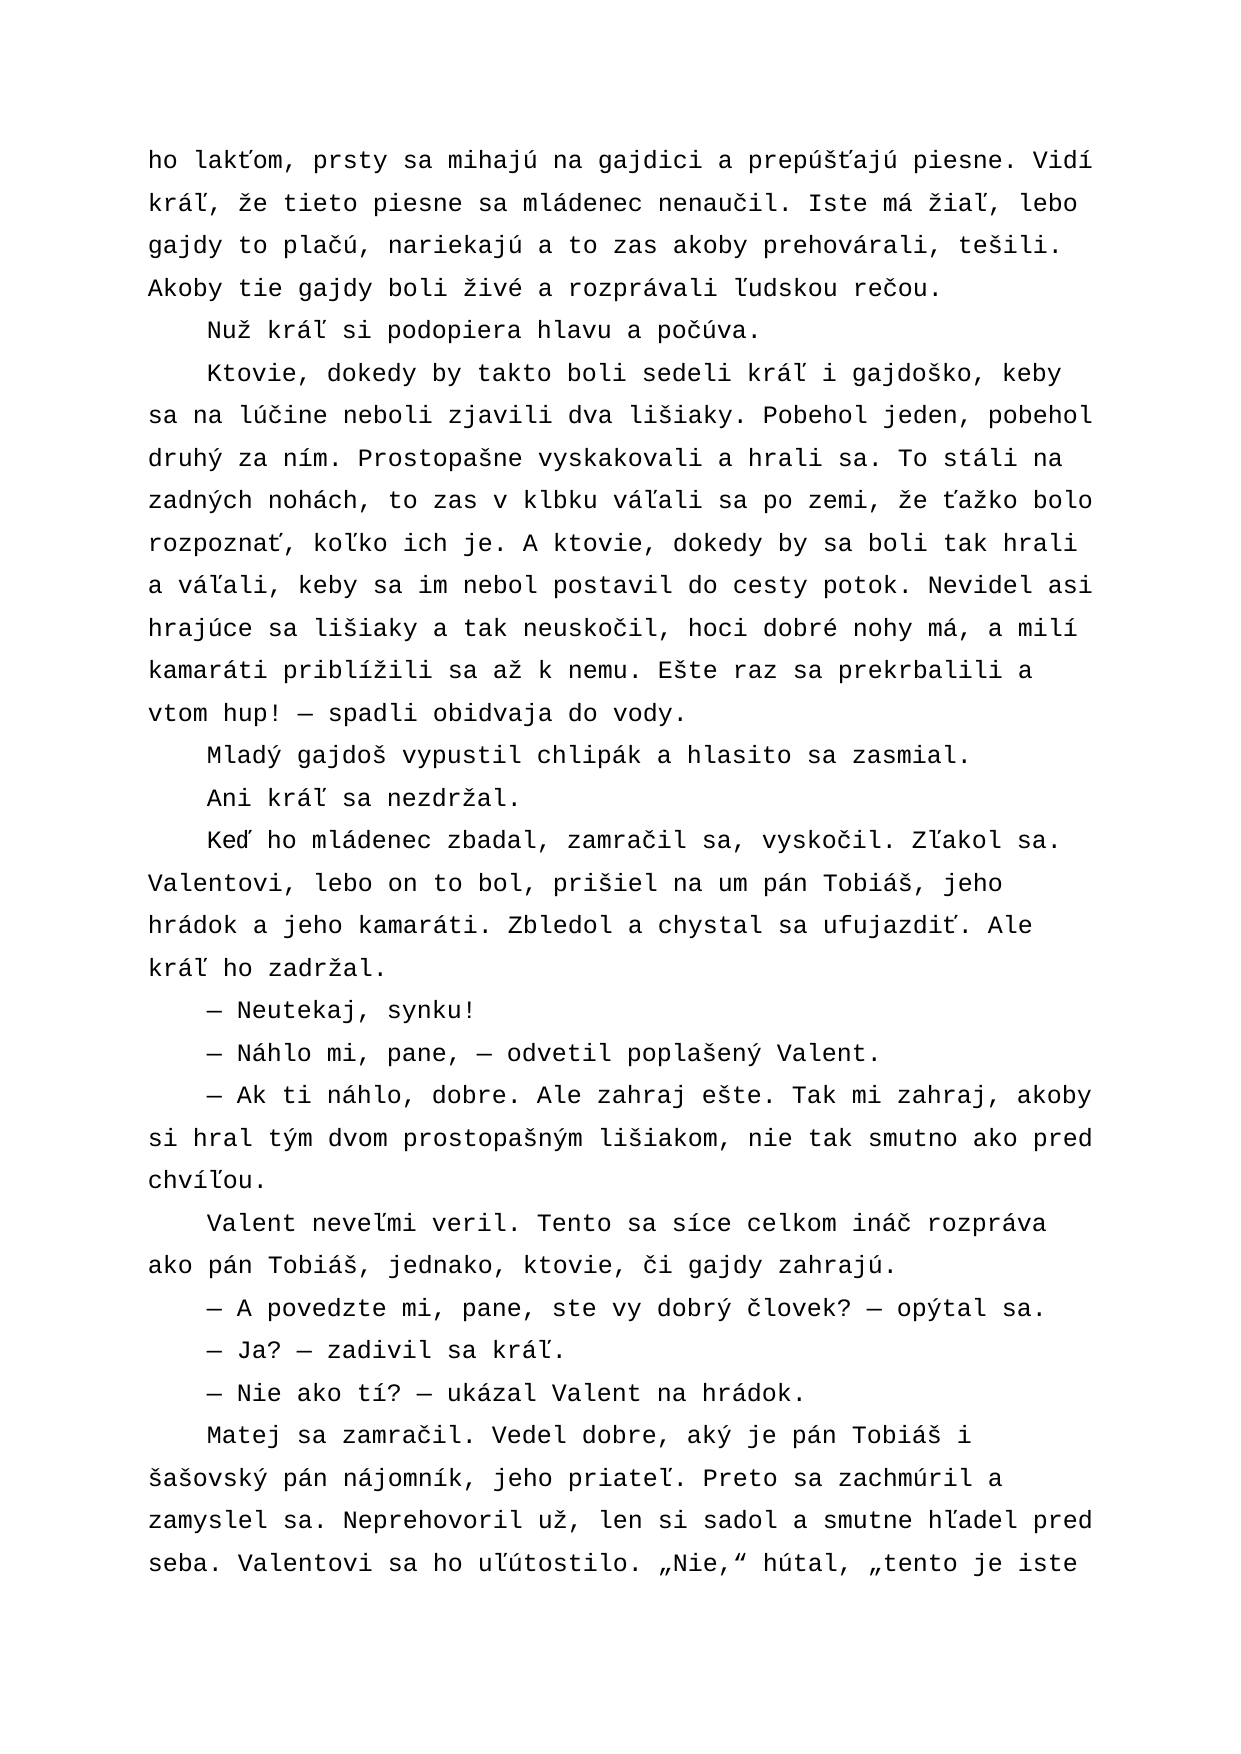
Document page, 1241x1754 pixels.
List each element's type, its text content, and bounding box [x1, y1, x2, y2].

text Mladý gajdoš vypustil chlipák a hlasito sa zasmial. [148, 743, 1093, 771]
text — Náhlo mi, pane, — odvetil poplašený Valent. [148, 1040, 1093, 1068]
text Keď ho mládenec zbadal, zamračil sa, vyskočil. Zľakol sa. Valentovi, lebo on to bol, prišiel na um pán Tobiáš, jeho hrádok a jeho kamaráti. Zbledol a chystal sa ufujazdiť. Ale kráľ ho zadržal. [148, 828, 1093, 983]
text Ani kráľ sa nezdržal. [148, 785, 1093, 813]
text — Neutekaj, synku! [148, 998, 1093, 1026]
text Valent neveľmi veril. Tento sa síce celkom ináč rozpráva ako pán Tobiáš, jednako, ktovie, či gajdy zahrajú. [148, 1210, 1093, 1281]
text Ktovie, dokedy by takto boli sedeli kráľ i gajdoško, keby sa na lúčine neboli zjavili dva lišiaky. Pobehol jeden, pobehol druhý za ním. Prostopašne vyskakovali a hrali sa. To stáli na zadných nohách, to zas v klbku váľali sa po zemi, že ťažko bolo rozpoznať, koľko ich je. A ktovie, dokedy by sa boli tak hrali a váľali, keby sa im nebol postavil do cesty potok. Nevidel asi hrajúce sa lišiaky a tak neuskočil, hoci dobré nohy má, a milí kamaráti priblížili sa až k nemu. Ešte raz sa prekrbalili a vtom hup! — spadli obidvaja do vody. [148, 360, 1093, 728]
text — A povedzte mi, pane, ste vy dobrý človek? — opýtal sa. [148, 1295, 1093, 1323]
text Matej sa zamračil. Vedel dobre, aký je pán Tobiáš i šašovský pán nájomník, jeho priateľ. Preto sa zachmúril a zamyslel sa. Neprehovoril už, len si sadol a smutne hľadel pred seba. Valentovi sa ho uľútostilo. „Nie,“ hútal, „tento je iste [148, 1423, 1093, 1578]
text Nuž kráľ si podopiera hlavu a počúva. [148, 318, 1093, 346]
text — Ak ti náhlo, dobre. Ale zahraj ešte. Tak mi zahraj, akoby si hral tým dvom prostopašným lišiakom, nie tak smutno ako pred chvíľou. [148, 1083, 1093, 1196]
text — Ja? — zadivil sa kráľ. [148, 1338, 1093, 1366]
text ho lakťom, prsty sa mihajú na gajdici a prepúšťajú piesne. Vidí kráľ, že tieto piesne sa mládenec nenaučil. Iste má žiaľ, lebo gajdy to plačú, nariekajú a to zas akoby prehovárali, tešili. Akoby tie gajdy boli živé a rozprávali ľudskou rečou. [148, 148, 1093, 303]
text — Nie ako tí? — ukázal Valent na hrádok. [148, 1380, 1093, 1408]
